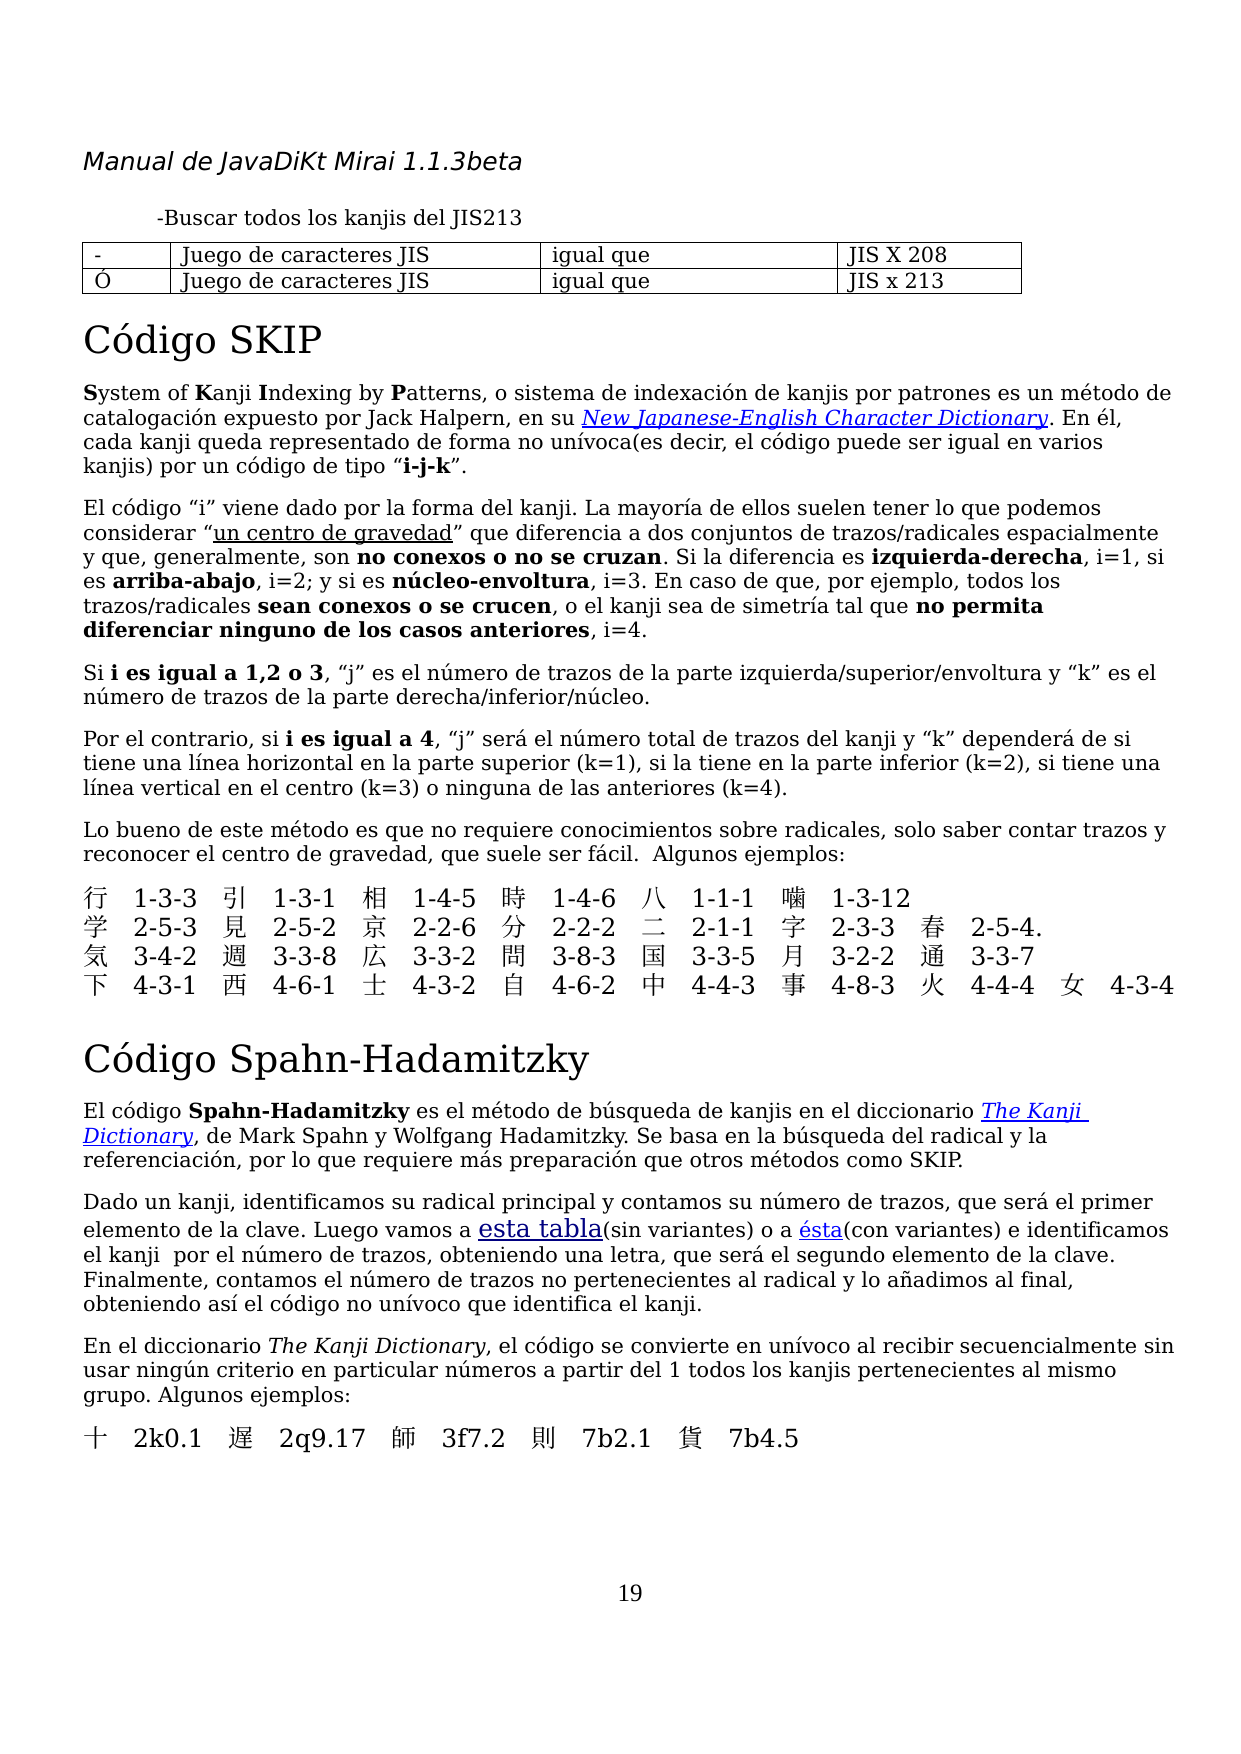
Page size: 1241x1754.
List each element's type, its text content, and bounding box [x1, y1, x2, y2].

text Dado un kanji, identificamos su radical principal y contamos su número de trazos, que será el primer elemento de la clave. Luego vamos a esta tabla(sin variantes) o a ésta(con variantes) e identificamos el kanji por el número de trazos, obteniendo una letra, que será el segundo elemento de la clave. Finalmente, contamos el número de trazos no pertenecientes al radical y lo añadimos al final, obteniendo así el código no unívoco que identifica el kanji. [83, 1190, 1177, 1316]
text Por el contrario, si i es igual a 4, “j” será el número total de trazos del kanji y “k” dependerá de si tiene una línea horizontal en la parte superior (k=1), si la tiene en la parte inferior (k=2), si tiene una línea vertical en el centro (k=3) o ninguna de las anteriores (k=4). [83, 727, 1177, 800]
text Si i es igual a 1,2 o 3, “j” es el número de trazos de la parte izquierda/superior/envoltura y “k” es el número de trazos de la parte derecha/inferior/núcleo. [83, 660, 1177, 709]
table_cell igual que [541, 269, 837, 293]
table_header igual que [541, 243, 837, 268]
text -Buscar todos los kanjis del JIS213 [83, 206, 1177, 231]
text El código Spahn-Hadamitzky es el método de búsqueda de kanjis en el diccionario The Kanji Dictionary, de Mark Spahn y Wolfgang Hadamitzky. Se basa en la búsqueda del radical y la referenciación, por lo que requiere más preparación que otros métodos como SKIP. [83, 1099, 1177, 1172]
subtitle Código SKIP [83, 319, 1177, 363]
table_header JIS X 208 [838, 243, 1021, 268]
table_header - [83, 243, 170, 268]
text 行 1-3-3 引 1-3-1 相 1-4-5 時 1-4-6 八 1-1-1 噛 1-3-12 学 2-5-3 見 2-5-2 京 2-2-6 分 2-2-2 二 2-1-1 字 2-3-3 春 2-5-4. 気 3-4-2 週 3-3-8 広 3-3-2 問 3-8-3 国 3-3-5 月 3-2-2 通 3-3-7 下 4-3-1 西 4-6-1 士 4-3-2 自 4-6-2 中 4-4-3 事 4-8-3 火 4-4-4 女 4-3-4 [83, 884, 1177, 1001]
table_cell JIS x 213 [838, 269, 1021, 293]
text El código “i” viene dado por la forma del kanji. La mayoría de ellos suelen tener lo que podemos considerar “un centro de gravedad” que diferencia a dos conjuntos de trazos/radicales espacialmente y que, generalmente, son no conexos o no se cruzan. Si la diferencia es izquierda-derecha, i=1, si es arriba-abajo, i=2; y si es núcleo-envoltura, i=3. En caso de que, por ejemplo, todos los trazos/radicales sean conexos o se crucen, o el kanji sea de simetría tal que no permita diferenciar ninguno de los casos anteriores, i=4. [83, 496, 1177, 643]
text Lo bueno de este método es que no requiere conocimientos sobre radicales, solo saber contar trazos y reconocer el centro de gravedad, que suele ser fácil. Algunos ejemplos: [83, 818, 1177, 866]
subtitle Código Spahn-Hadamitzky [83, 1037, 1177, 1081]
text 十 2k0.1 遅 2q9.17 師 3f7.2 則 7b2.1 貨 7b4.5 [83, 1424, 1177, 1454]
text System of Kanji Indexing by Patterns, o sistema de indexación de kanjis por patrones es un método de catalogación expuesto por Jack Halpern, en su New Japanese-English Character Dictionary. En él, cada kanji queda representado de forma no unívoca(es decir, el código puede ser igual en varios kanjis) por un código de tipo “i-j-k”. [83, 381, 1177, 478]
text En el diccionario The Kanji Dictionary, el código se convierte en unívoco al recibir secuencialmente sin usar ningún criterio en particular números a partir del 1 todos los kanjis pertenecientes al mismo grupo. Algunos ejemplos: [83, 1334, 1177, 1407]
table_cell Ó [83, 269, 170, 293]
table_header Juego de caracteres JIS [171, 243, 540, 268]
table_cell Juego de caracteres JIS [171, 269, 540, 293]
